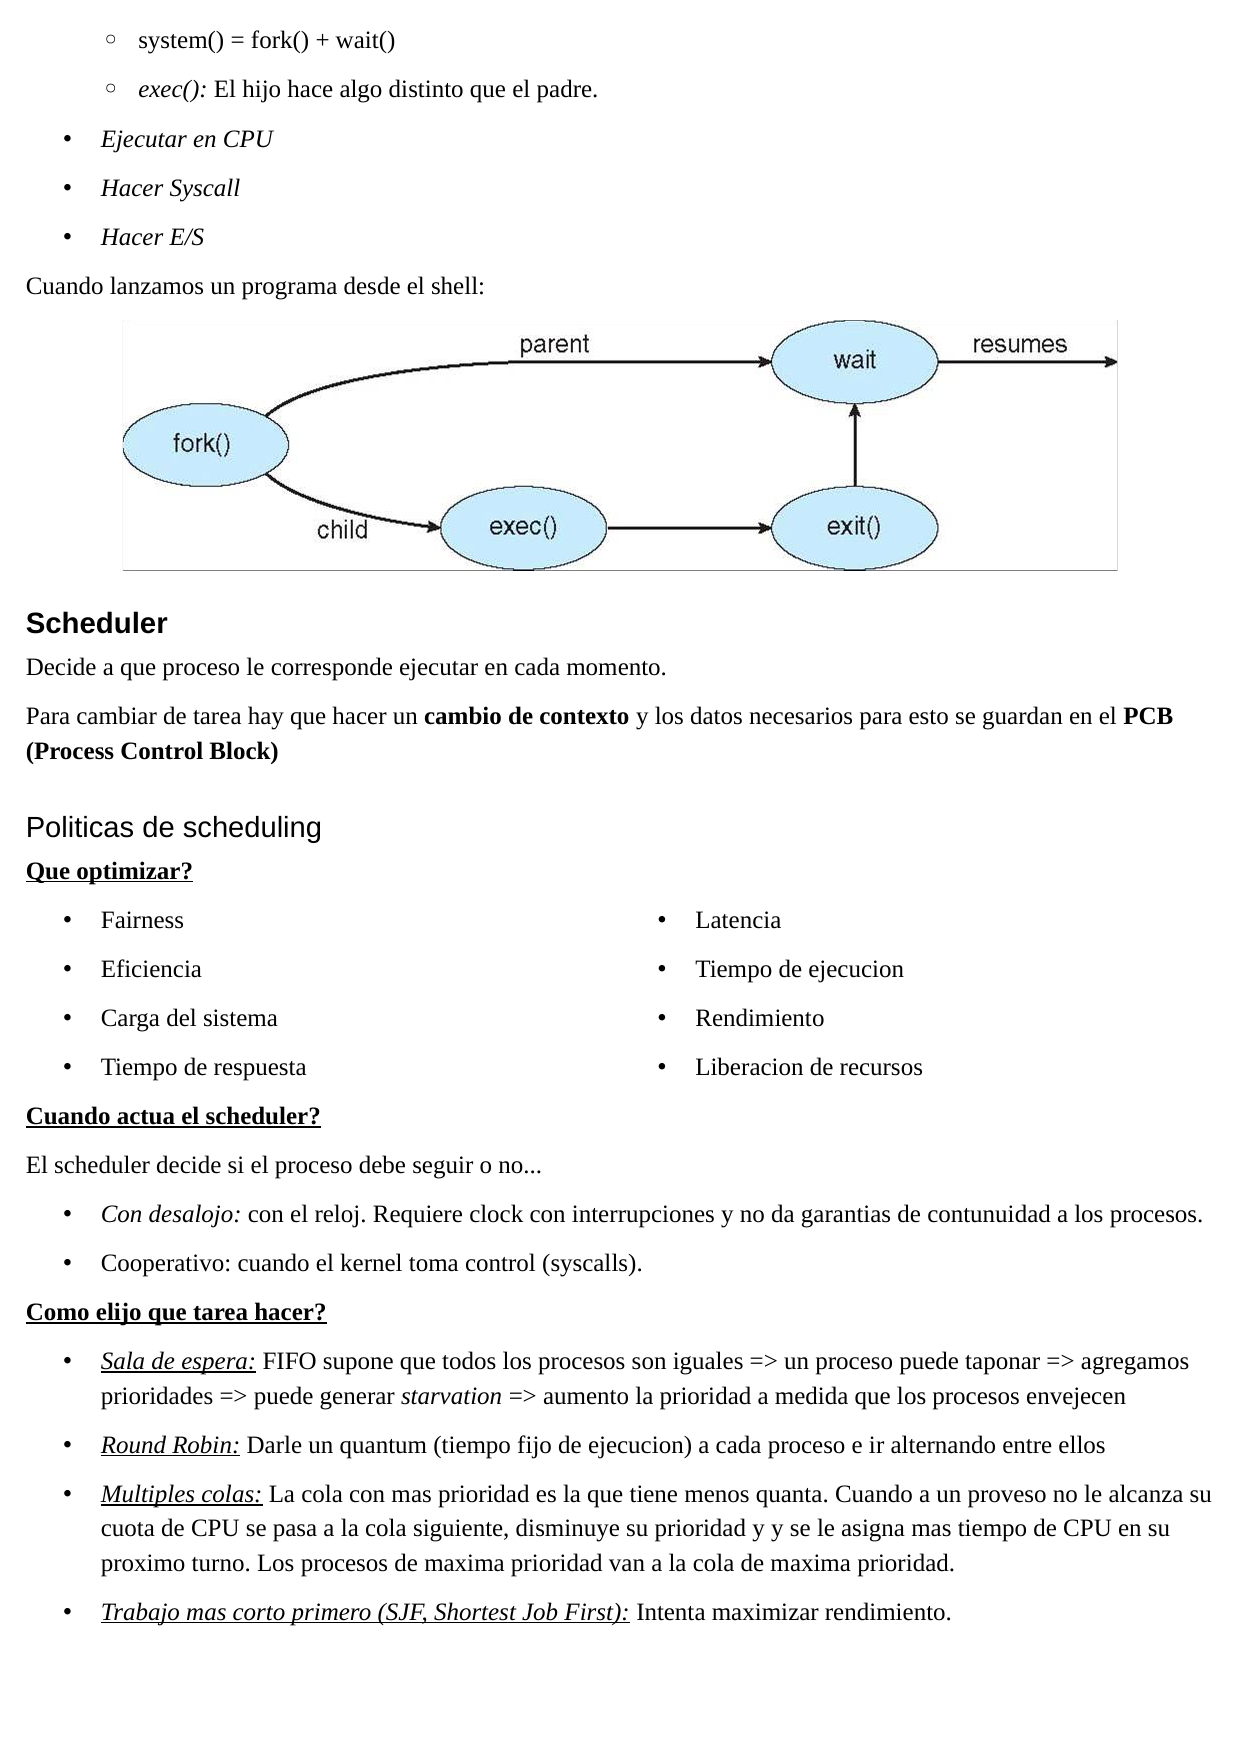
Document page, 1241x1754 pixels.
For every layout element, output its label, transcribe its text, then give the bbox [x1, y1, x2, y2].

list Eficiencia [63, 954, 620, 983]
picture [122, 320, 1118, 571]
text El scheduler decide si el proceso debe seguir o no... [26, 1150, 1215, 1179]
list Hacer E/S [63, 222, 1215, 251]
text Decide a que proceso le corresponde ejecutar en cada momento. [26, 652, 1215, 681]
list Cooperativo: cuando el kernel toma control (syscalls). [63, 1248, 1215, 1277]
list Rendimiento [658, 1003, 1215, 1032]
list Liberacion de recursos [658, 1052, 1215, 1081]
subtitle Scheduler [26, 606, 1215, 640]
list Tiempo de respuesta [63, 1052, 620, 1081]
list Sala de espera: FIFO supone que todos los procesos son iguales => un proceso puede taponar => agregamos prioridades => puede generar starvation => aumento la prioridad a medida que los procesos envejecen [63, 1346, 1215, 1410]
list Round Robin: Darle un quantum (tiempo fijo de ejecucion) a cada proceso e ir alternando entre ellos [63, 1430, 1215, 1459]
list Latencia [658, 905, 1215, 934]
list Hacer Syscall [63, 173, 1215, 201]
list Carga del sistema [63, 1003, 620, 1032]
text Como elijo que tarea hacer? [26, 1297, 1215, 1326]
list Multiples colas: La cola con mas prioridad es la que tiene menos quanta. Cuando a un proveso no le alcanza su cuota de CPU se pasa a la cola siguiente, disminuye su prioridad y y se le asigna mas tiempo de CPU en su proximo turno. Los procesos de maxima prioridad van a la cola de maxima prioridad. [63, 1479, 1215, 1577]
list Ejecutar en CPU [63, 124, 1215, 152]
text Cuando lanzamos un programa desde el shell: [26, 271, 1215, 299]
list system() = fork() + wait() [101, 26, 1215, 54]
list Trabajo mas corto primero (SJF, Shortest Job First): Intenta maximizar rendimiento. [63, 1597, 1215, 1626]
text Para cambiar de tarea hay que hacer un cambio de contexto y los datos necesarios para esto se guardan en el PCB (Process Control Block) [26, 701, 1215, 764]
text Cuando actua el scheduler? [26, 1101, 1215, 1130]
list Tiempo de ejecucion [658, 954, 1215, 983]
subtitle Politicas de scheduling [26, 810, 1215, 843]
list exec(): El hijo hace algo distinto que el padre. [101, 74, 1215, 103]
text Que optimizar? [26, 856, 1215, 884]
list Con desalojo: con el reloj. Requiere clock con interrupciones y no da garantias de contunuidad a los procesos. [63, 1199, 1215, 1228]
list Fairness [63, 905, 620, 934]
